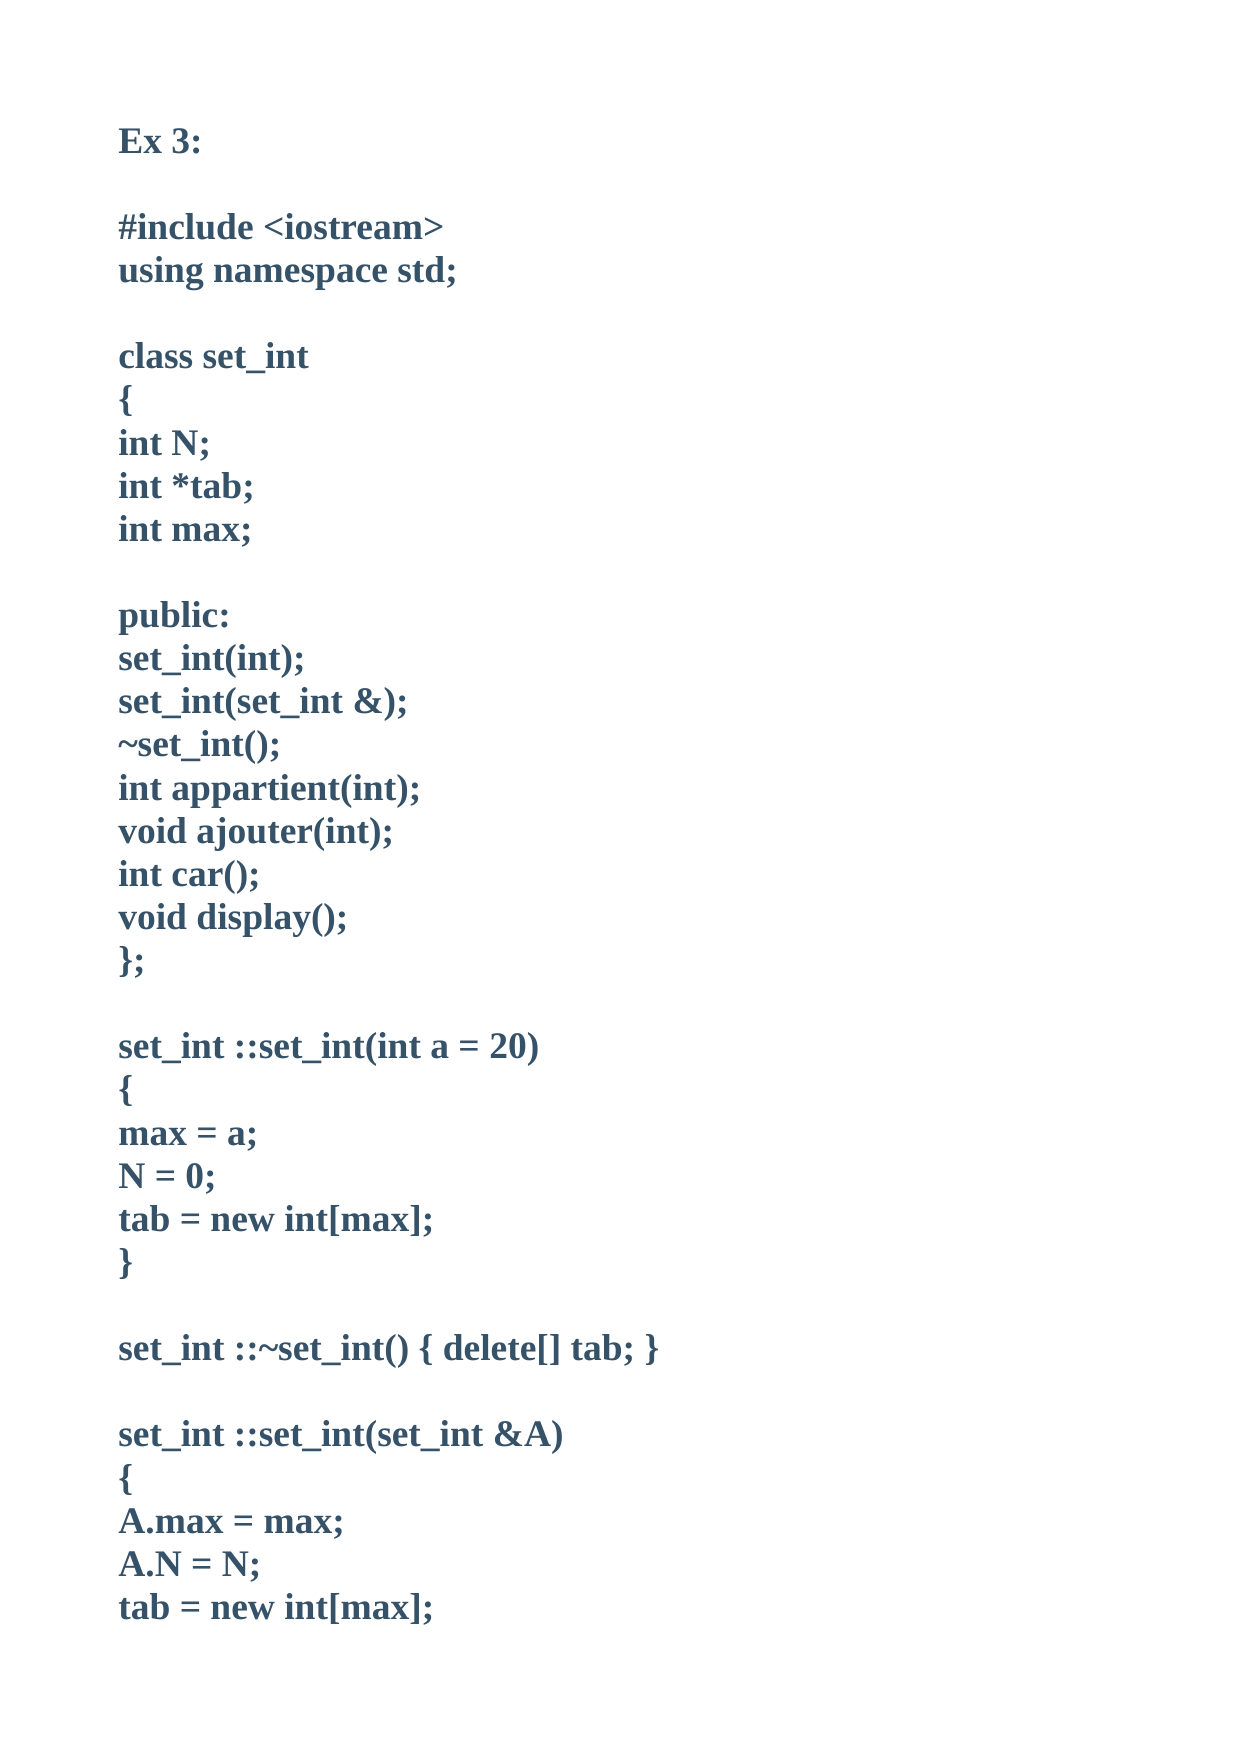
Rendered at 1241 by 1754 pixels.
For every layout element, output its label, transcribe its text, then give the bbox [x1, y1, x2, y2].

text int *tab; [118, 463, 1122, 506]
text int car(); [118, 851, 1122, 894]
text int N; [118, 420, 1122, 463]
text void display(); [118, 894, 1122, 937]
text max = a; [118, 1110, 1122, 1153]
text using namespace std; [118, 247, 1122, 291]
text int appartient(int); [118, 765, 1122, 808]
text int max; [118, 506, 1122, 549]
text { [118, 1067, 1122, 1110]
text set_int ::~set_int() { delete[] tab; } [118, 1326, 1122, 1369]
text N = 0; [118, 1153, 1122, 1196]
text } [118, 1239, 1122, 1282]
text set_int ::set_int(set_int &A) [118, 1412, 1122, 1455]
text void ajouter(int); [118, 808, 1122, 851]
text tab = new int[max]; [118, 1196, 1122, 1239]
text tab = new int[max]; [118, 1584, 1122, 1627]
text }; [118, 937, 1122, 981]
text ~set_int(); [118, 722, 1122, 765]
text A.max = max; [118, 1498, 1122, 1541]
text public: [118, 592, 1122, 636]
text { [118, 377, 1122, 420]
text set_int ::set_int(int a = 20) [118, 1024, 1122, 1067]
text class set_int [118, 334, 1122, 377]
text A.N = N; [118, 1541, 1122, 1584]
text set_int(set_int &); [118, 679, 1122, 722]
text set_int(int); [118, 636, 1122, 679]
text Ex 3: [118, 118, 1122, 161]
text { [118, 1455, 1122, 1498]
text #include <iostream> [118, 204, 1122, 247]
